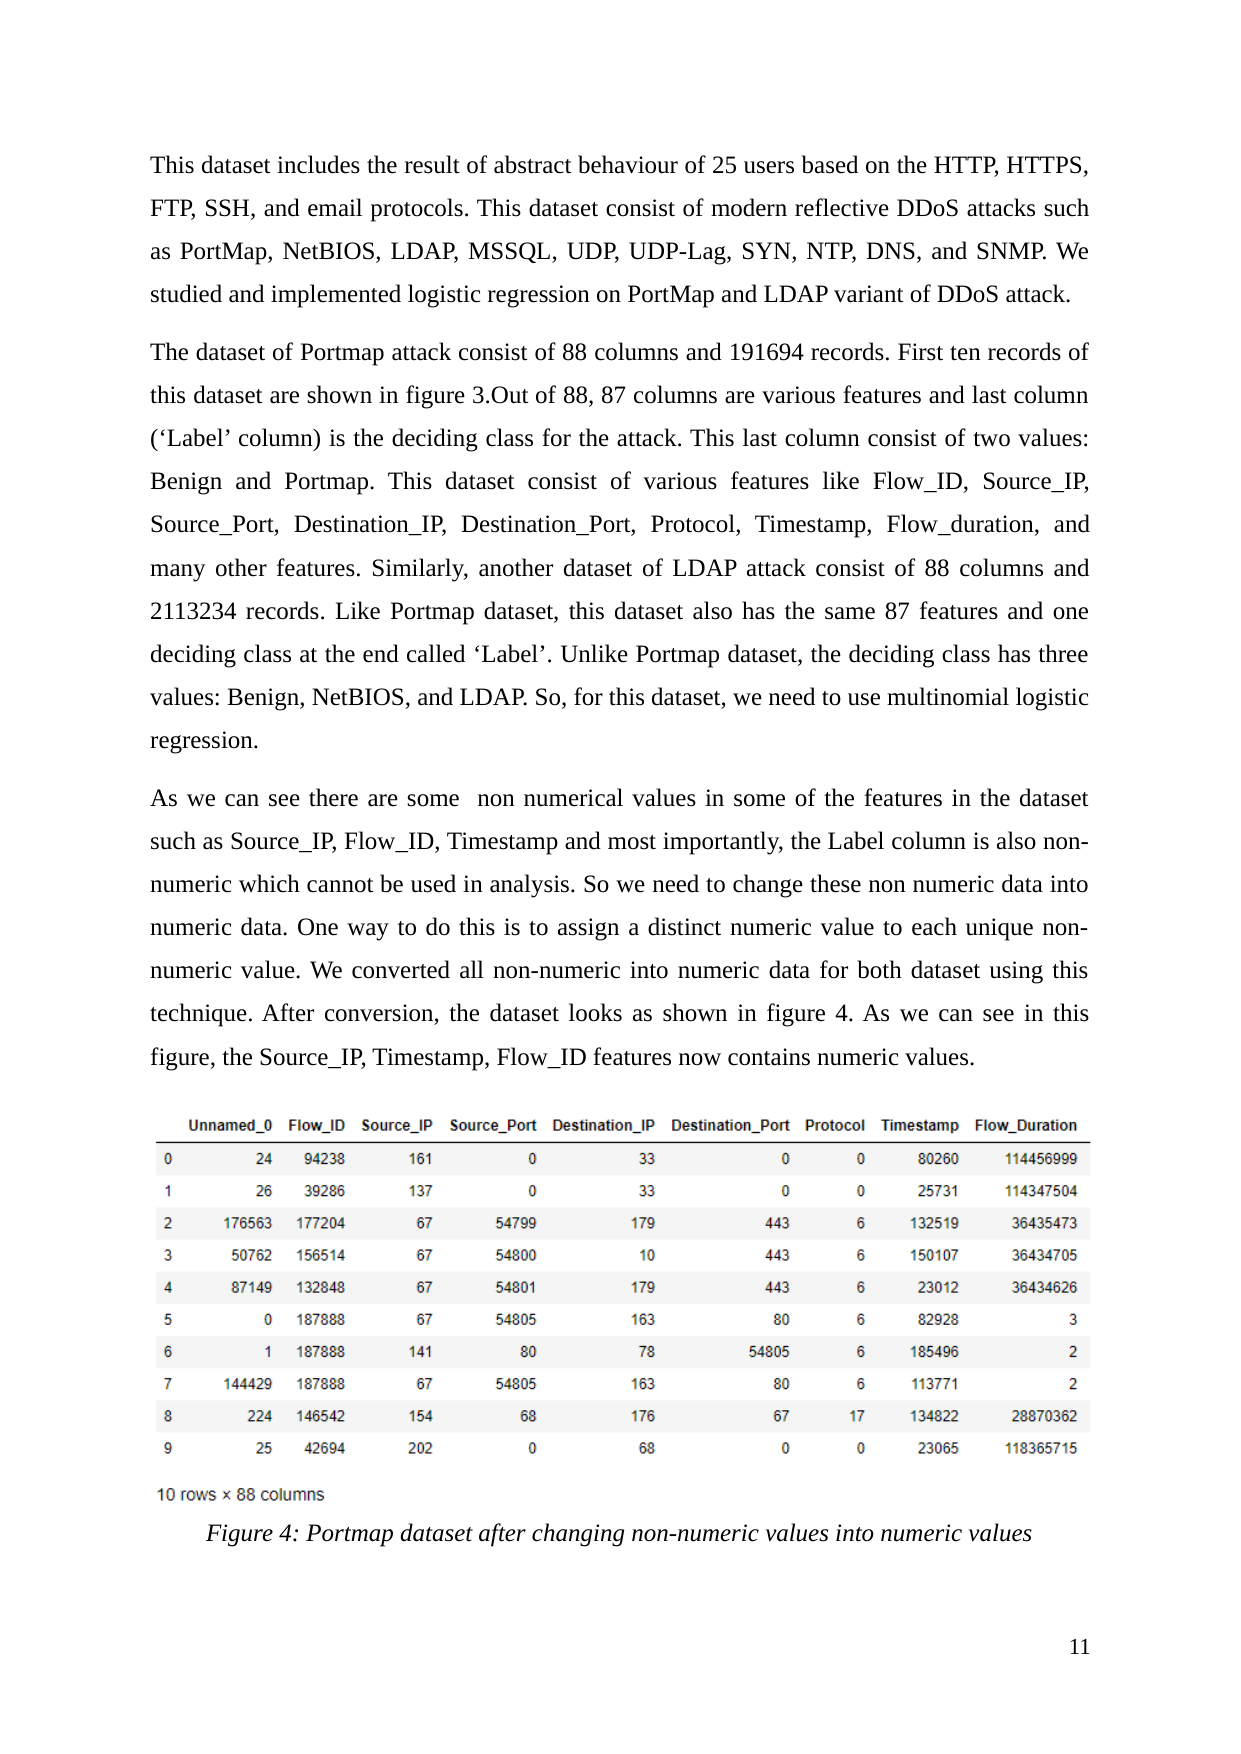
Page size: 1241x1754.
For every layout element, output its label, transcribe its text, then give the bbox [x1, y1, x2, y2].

text As we can see there are some non numerical values in some of the features in the dataset such as Source_IP, Flow_ID, Timestamp and most importantly, the Label column is also non-numeric which cannot be used in analysis. So we need to change these non numeric data into numeric data. One way to do this is to assign a distinct numeric value to each unique non-numeric value. We converted all non-numeric into numeric data for both dataset using this technique. After conversion, the dataset looks as shown in figure 4. As we can see in this figure, the Source_IP, Timestamp, Flow_ID features now contains numeric values. [150, 783, 1091, 1070]
text This dataset includes the result of abstract behaviour of 25 users based on the HTTP, HTTPS, FTP, SSH, and email protocols. This dataset consist of modern reflective DDoS attacks such as PortMap, NetBIOS, LDAP, MSSQL, UDP, UDP-Lag, SYN, NTP, DNS, and SNMP. We studied and implemented logistic regression on PortMap and LDAP variant of DDoS attack. [150, 150, 1091, 308]
text The dataset of Portmap attack consist of 88 columns and 191694 records. First ten records of this dataset are shown in figure 3.Out of 88, 87 columns are various features and last column (‘Label’ column) is the deciding class for the attack. This last column consist of two values: Benign and Portmap. This dataset consist of various features like Flow_ID, Source_IP, Source_Port, Destination_IP, Destination_Port, Protocol, Timestamp, Flow_duration, and many other features. Similarly, another dataset of LDAP attack consist of 88 columns and 2113234 records. Like Portmap dataset, this dataset also has the same 87 features and one deciding class at the end called ‘Label’. Unlike Portmap dataset, the deciding class has three values: Benign, NetBIOS, and LDAP. So, for this dataset, we need to use multinomial logistic regression. [150, 337, 1091, 754]
text Figure 4: Portmap dataset after changing non-numeric values into numeric values [150, 1513, 1091, 1547]
picture [150, 1111, 1091, 1513]
